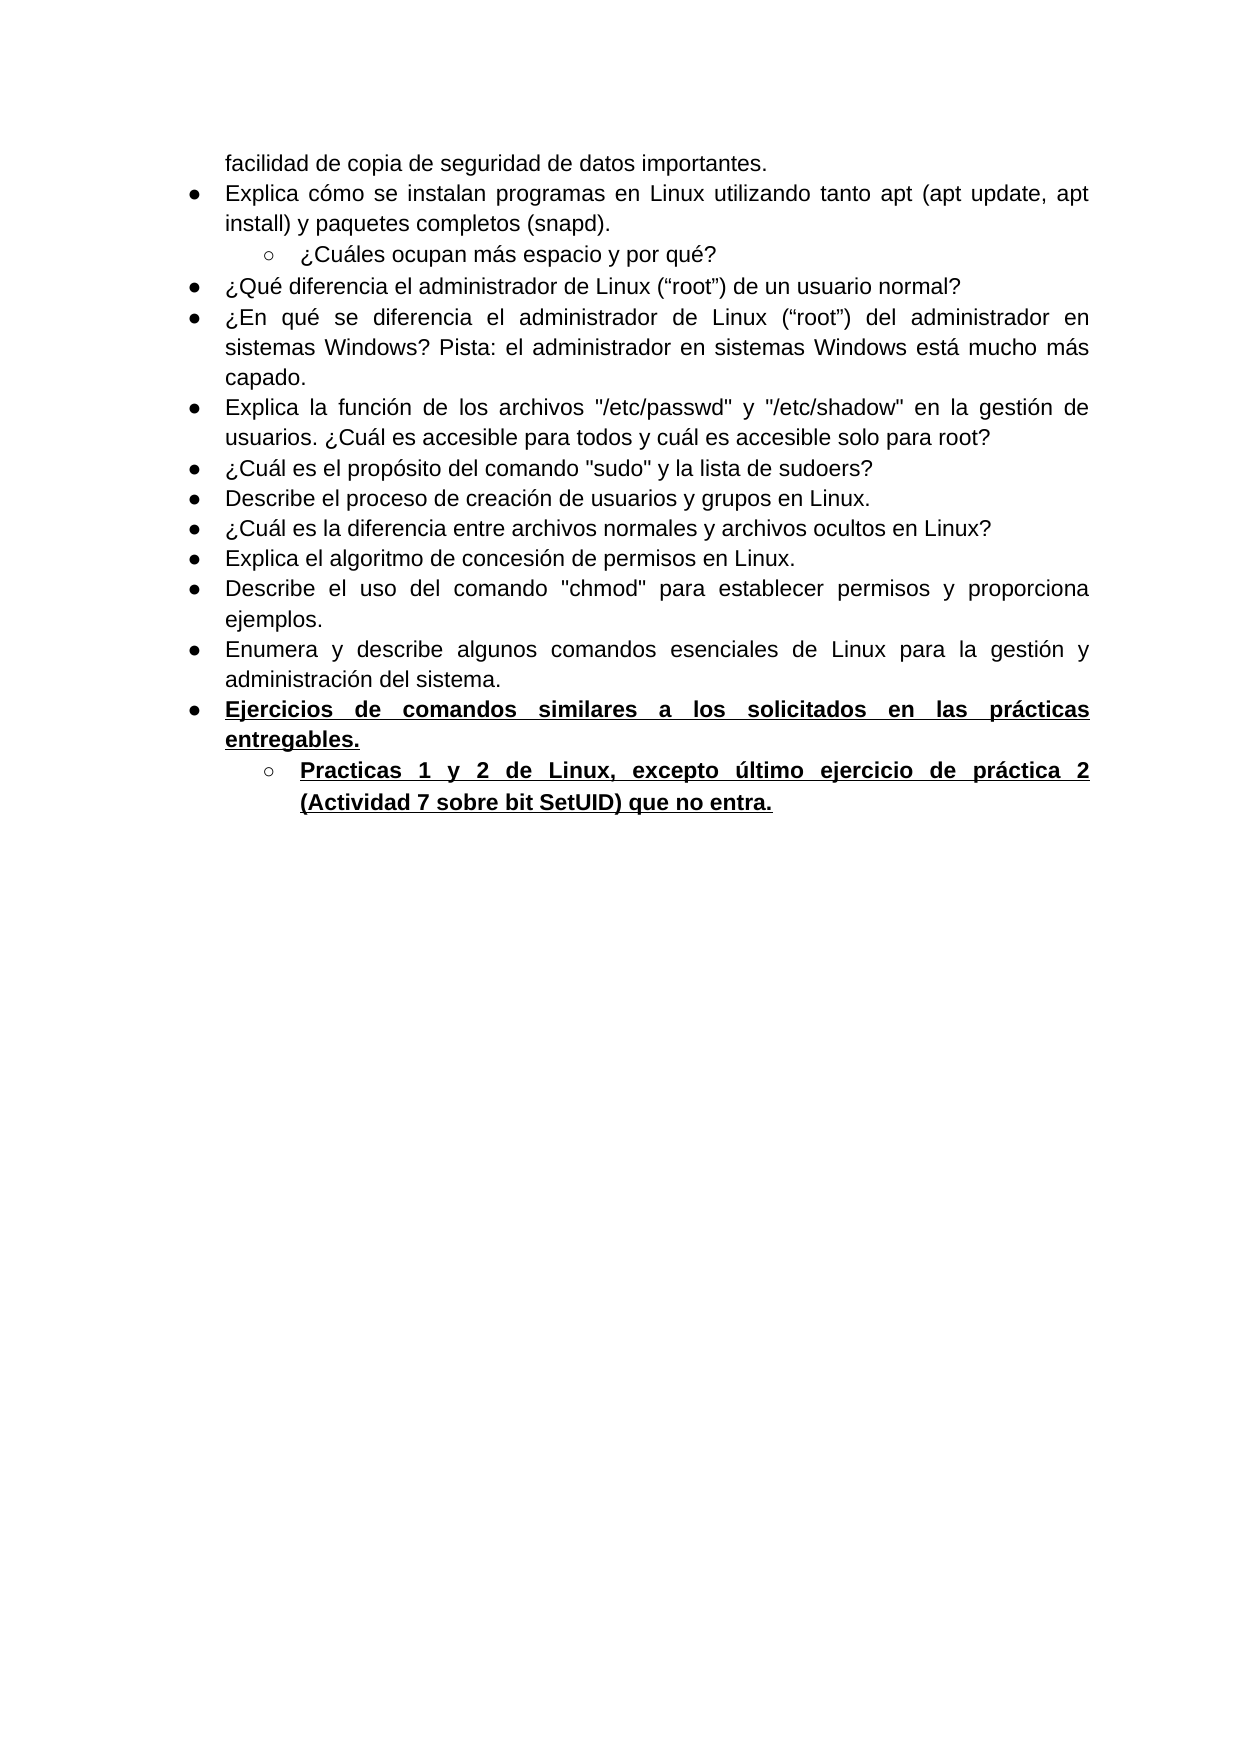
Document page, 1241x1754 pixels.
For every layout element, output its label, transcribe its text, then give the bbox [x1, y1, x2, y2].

list Explica cómo se instalan programas en Linux utilizando tanto apt (apt update, apt install) y paquetes completos (snapd). [187, 180, 1090, 237]
list Describe el proceso de creación de usuarios y grupos en Linux. [187, 485, 1090, 511]
list Practicas 1 y 2 de Linux, excepto último ejercicio de práctica 2 (Actividad 7 sobre bit SetUID) que no entra. [262, 757, 1090, 815]
list ¿Cuál es el propósito del comando "sudo" y la lista de sudoers? [187, 454, 1090, 481]
list ¿En qué se diferencia el administrador de Linux (“root”) del administrador en sistemas Windows? Pista: el administrador en sistemas Windows está mucho más capado. [187, 303, 1090, 390]
list Explica el algoritmo de concesión de permisos en Linux. [187, 545, 1090, 571]
list ¿Qué diferencia el administrador de Linux (“root”) de un usuario normal? [187, 273, 1090, 299]
list Explica la función de los archivos "/etc/passwd" y "/etc/shadow" en la gestión de usuarios. ¿Cuál es accesible para todos y cuál es accesible solo para root? [187, 394, 1090, 451]
list ¿Cuáles ocupan más espacio y por qué? [262, 241, 1090, 269]
list Ejercicios de comandos similares a los solicitados en las prácticas entregables. [187, 696, 1090, 753]
list facilidad de copia de seguridad de datos importantes. [187, 150, 1090, 176]
list Enumera y describe algunos comandos esenciales de Linux para la gestión y administración del sistema. [187, 636, 1090, 692]
list ¿Cuál es la diferencia entre archivos normales y archivos ocultos en Linux? [187, 515, 1090, 541]
list Describe el uso del comando "chmod" para establecer permisos y proporciona ejemplos. [187, 575, 1090, 632]
